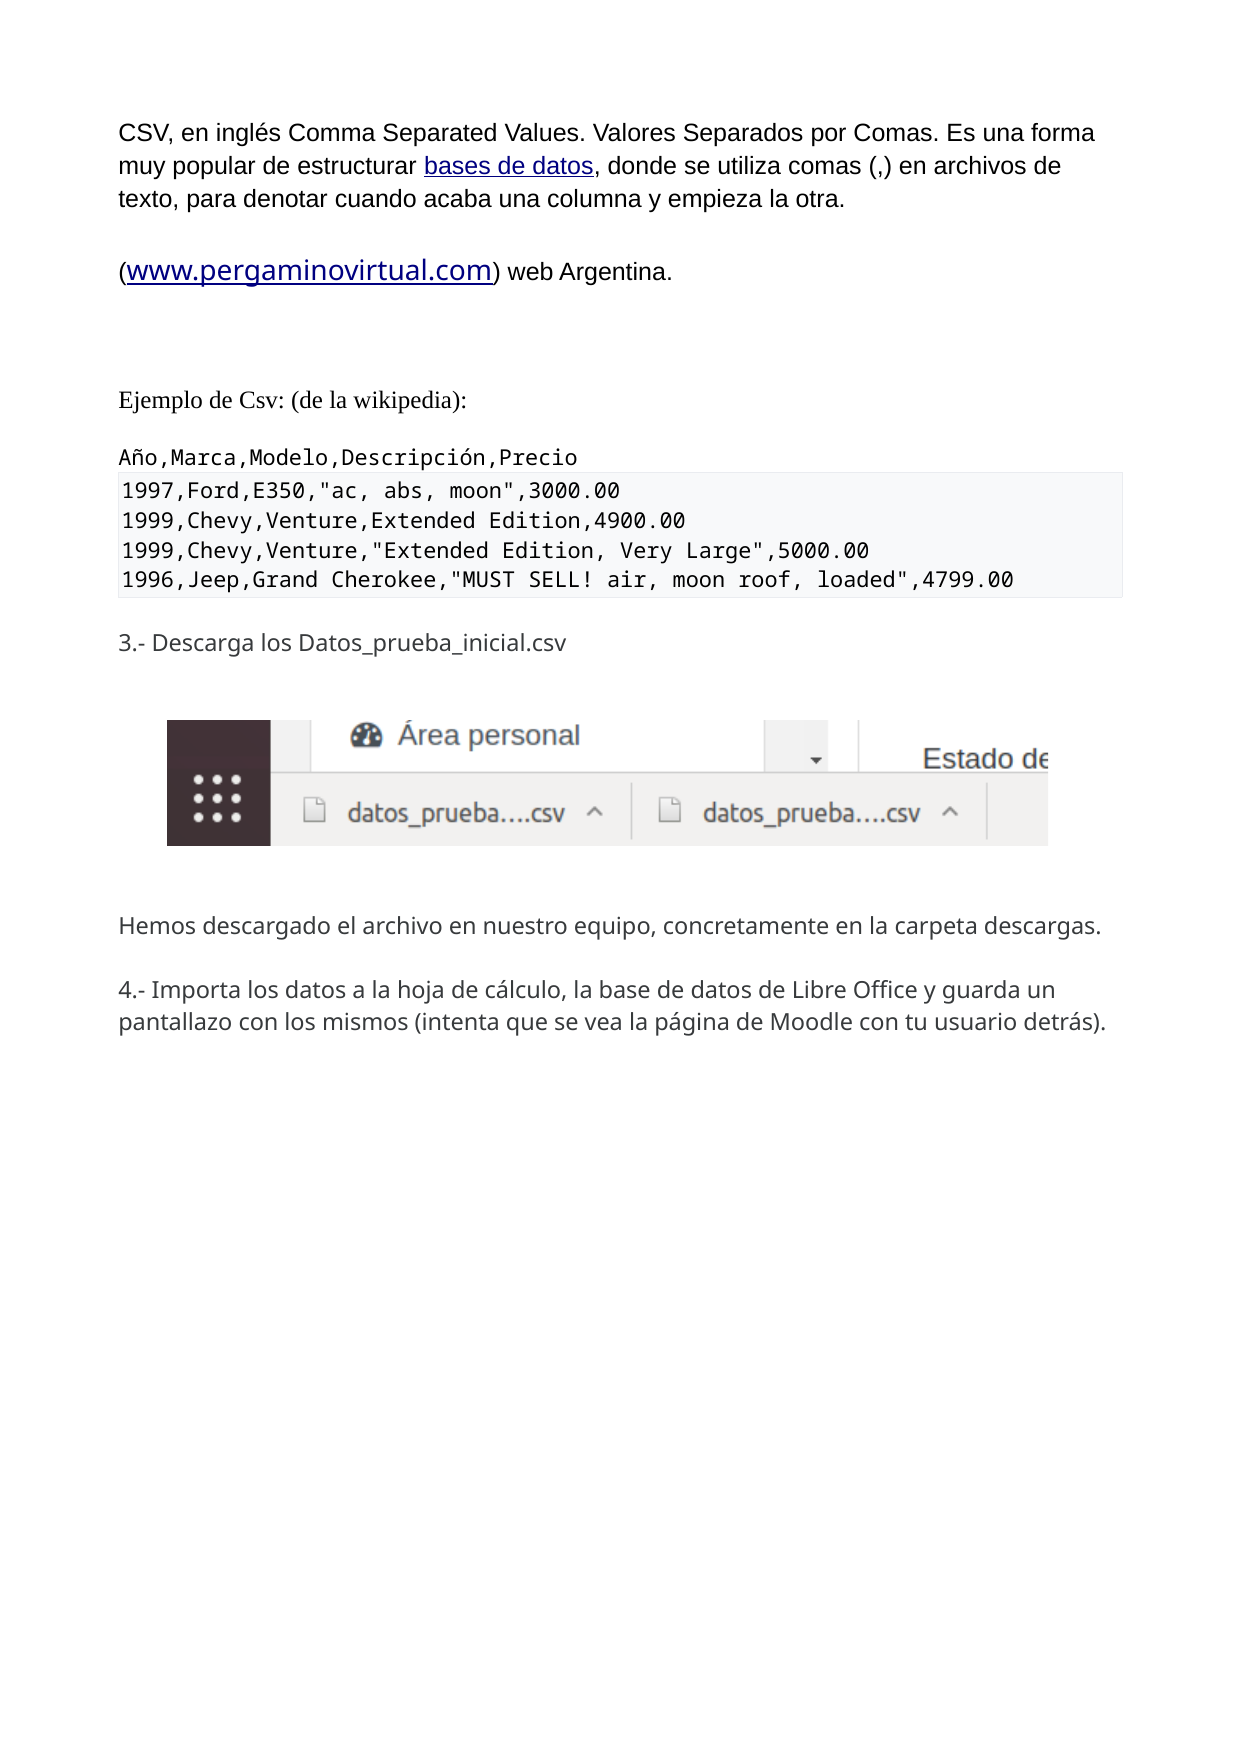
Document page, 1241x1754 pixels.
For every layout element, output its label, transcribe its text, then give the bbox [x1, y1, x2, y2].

text 3.- Descarga los Datos_prueba_inicial.csv [118, 627, 1122, 659]
text 1999,Chevy,Venture,Extended Edition,4900.00 [119, 502, 1122, 532]
text 4.- Importa los datos a la hoja de cálculo, la base de datos de Libre Office y guarda un pantallazo con los mismos (intenta que se vea la página de Moodle con tu usuario detrás). [118, 973, 1122, 1037]
text Año,Marca,Modelo,Descripción,Precio [118, 442, 1122, 472]
text 1999,Chevy,Venture,"Extended Edition, Very Large",5000.00 [119, 532, 1122, 561]
text 1997,Ford,E350,"ac, abs, moon",3000.00 [119, 473, 1122, 502]
text Ejemplo de Csv: (de la wikipedia): [118, 385, 1122, 413]
text (www.pergaminovirtual.com) web Argentina. [118, 250, 1122, 288]
text CSV, en inglés Comma Separated Values. Valores Separados por Comas. Es una forma muy popular de estructurar bases de datos, donde se utiliza comas (,) en archivos de texto, para denotar cuando acaba una columna y empieza la otra. [118, 118, 1122, 213]
text Hemos descargado el archivo en nuestro equipo, concretamente en la carpeta descargas. [118, 909, 1122, 941]
text 1996,Jeep,Grand Cherokee,"MUST SELL! air, moon roof, loaded",4799.00 [119, 561, 1122, 597]
picture [167, 720, 1049, 846]
